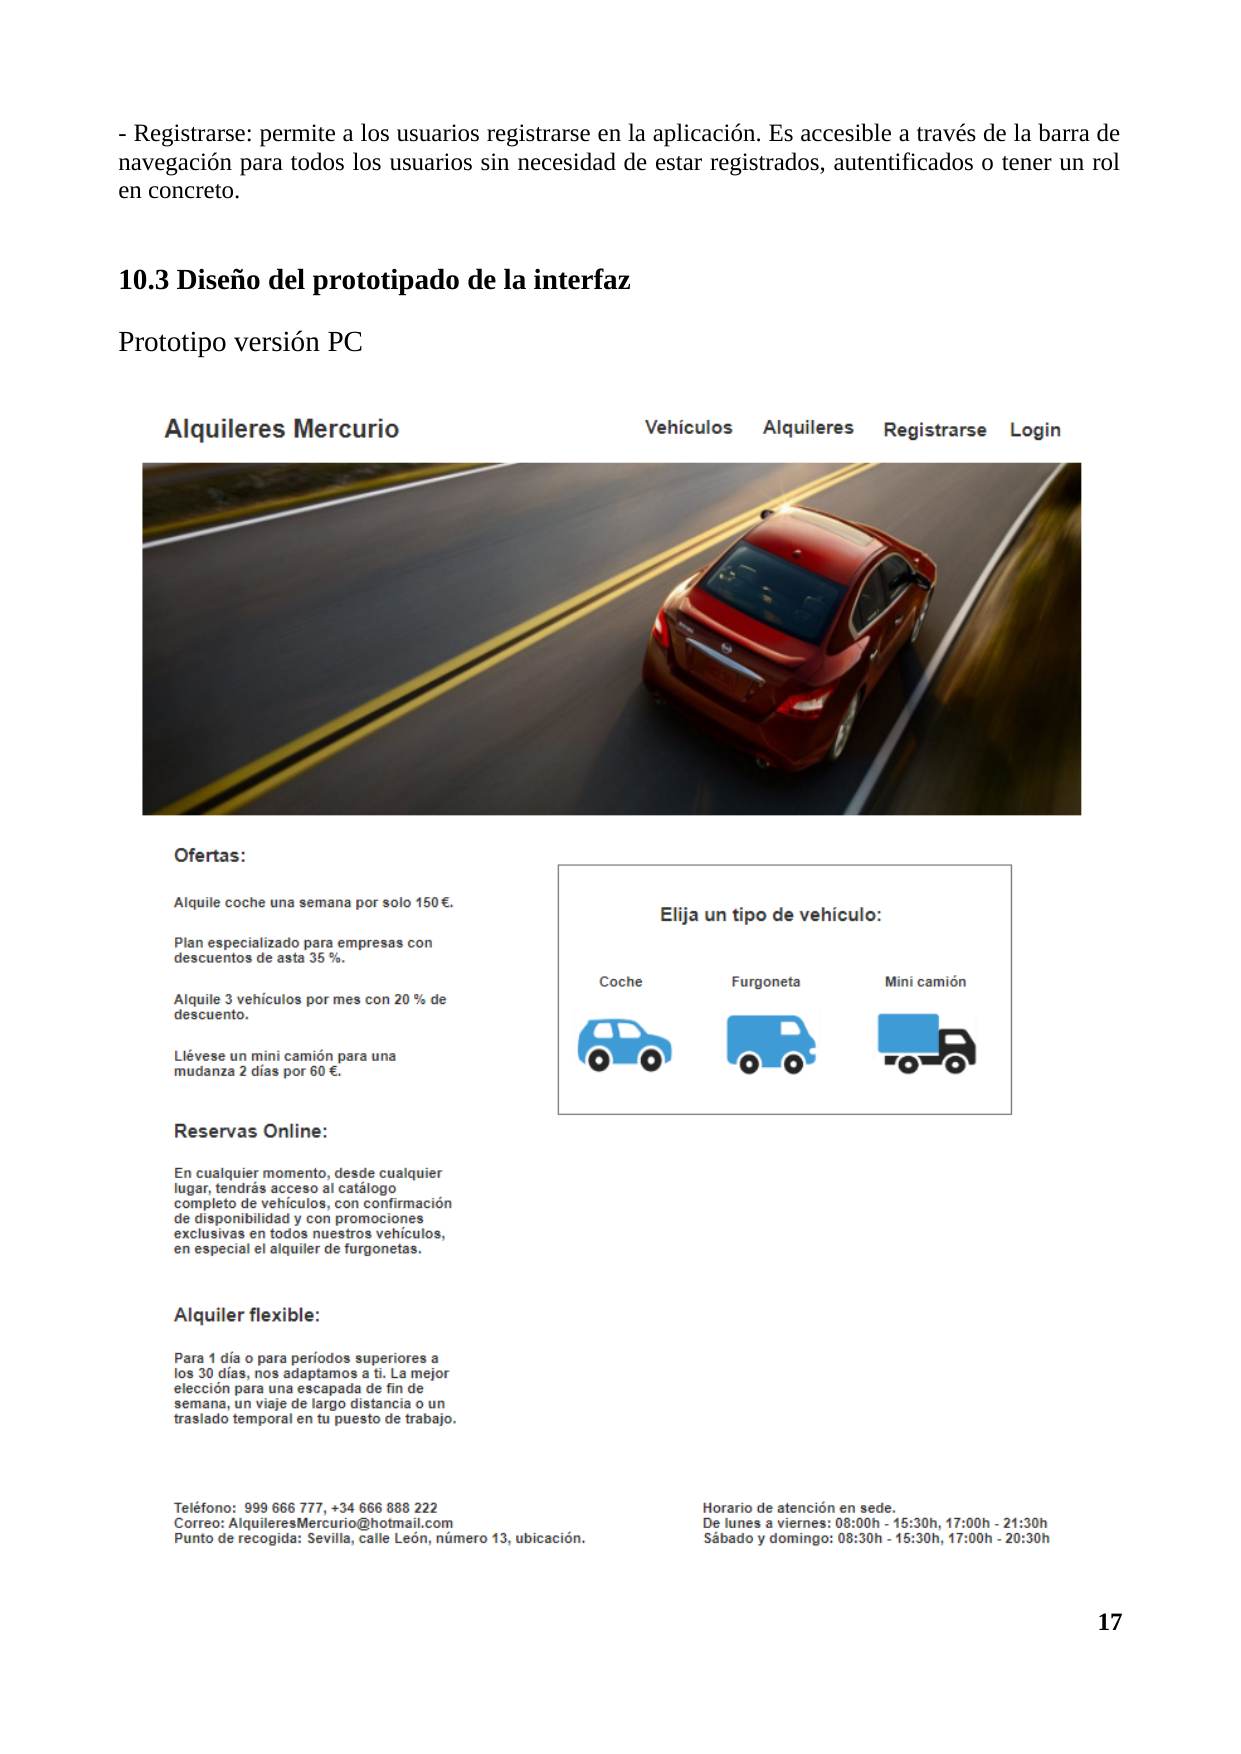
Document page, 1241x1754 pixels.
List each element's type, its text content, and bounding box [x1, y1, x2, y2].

text Prototipo versión PC [118, 324, 1122, 358]
text - Registrarse: permite a los usuarios registrarse en la aplicación. Es accesible a través de la barra de navegación para todos los usuarios sin necesidad de estar registrados, autentificados o tener un rol en concreto. [118, 118, 1122, 204]
picture [135, 405, 1094, 1557]
text 10.3 Diseño del prototipado de la interfaz [118, 262, 1122, 295]
